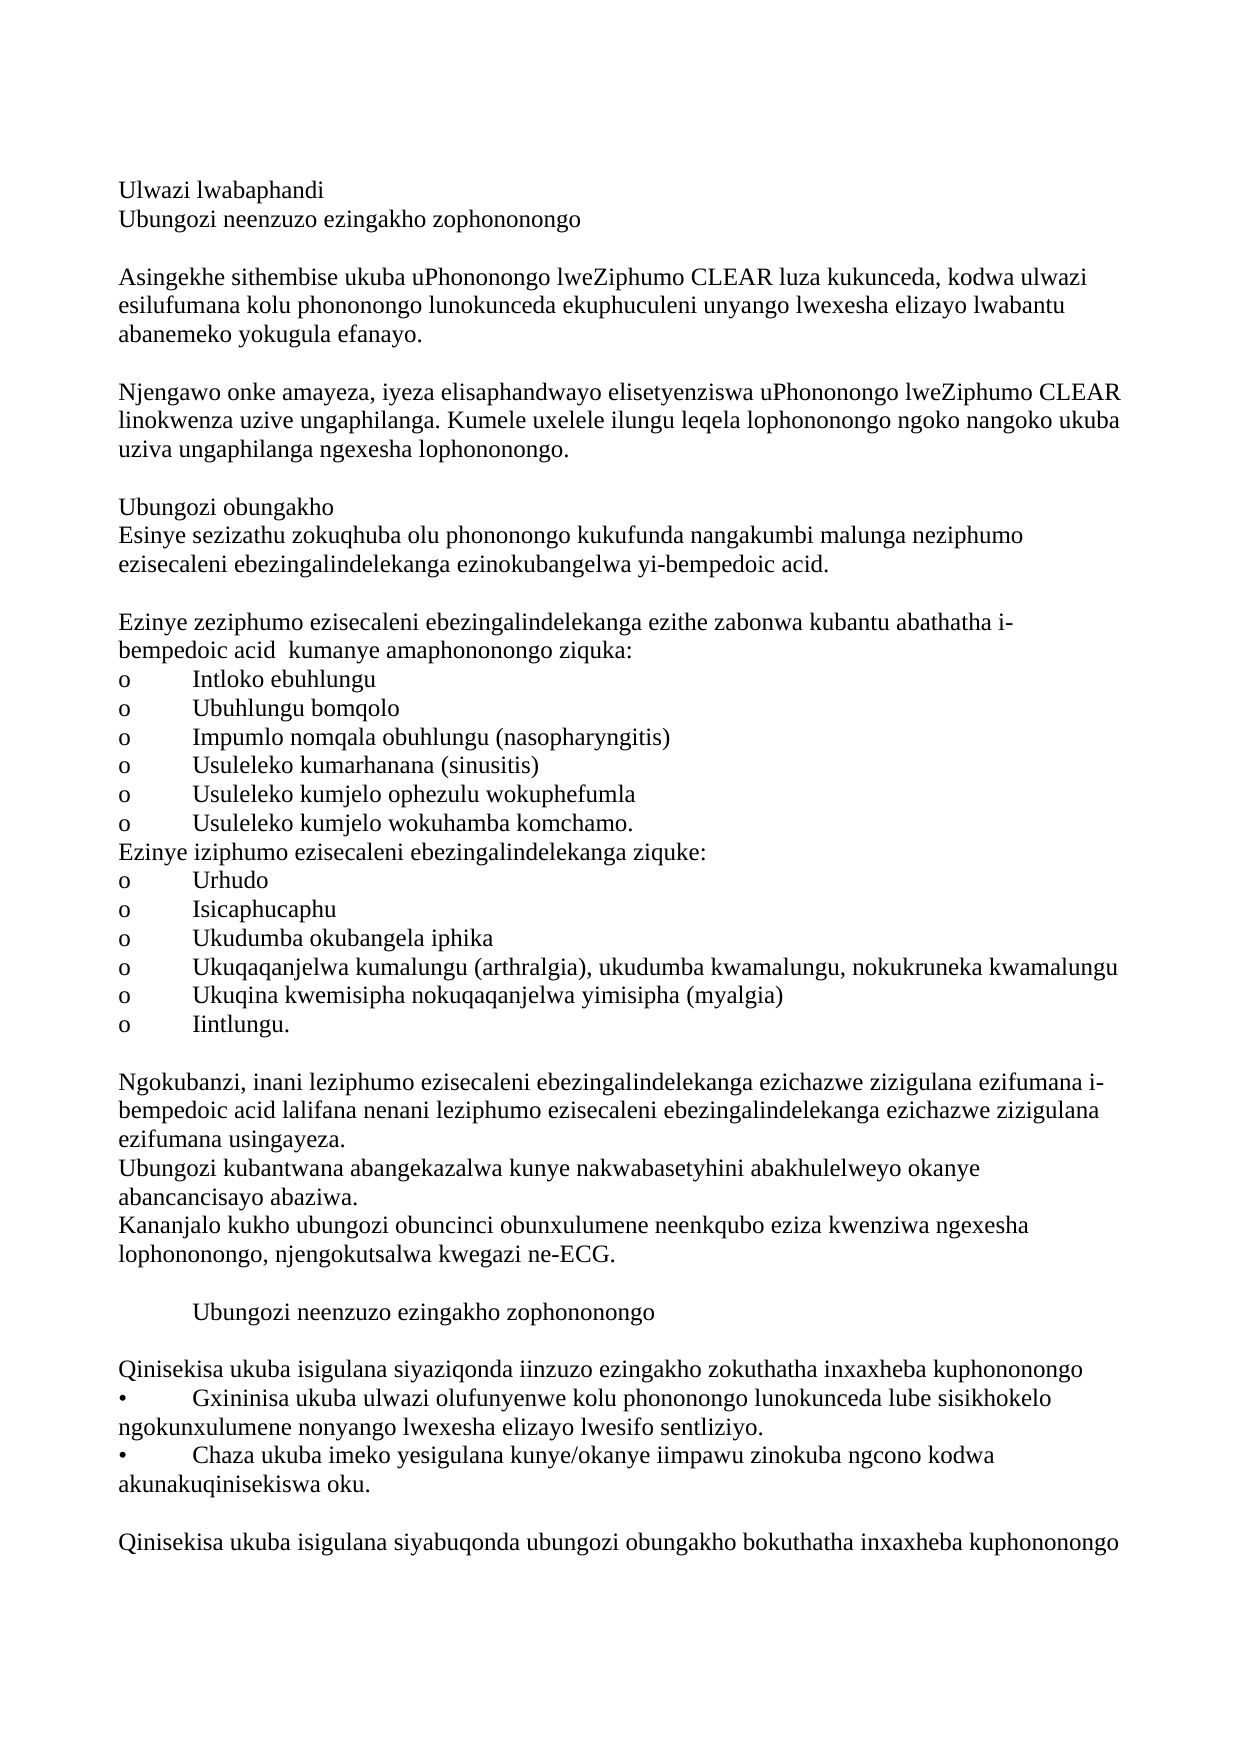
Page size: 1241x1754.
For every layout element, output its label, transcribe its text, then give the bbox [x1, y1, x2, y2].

text o Ukudumba okubangela iphika [118, 923, 1122, 952]
text Ubungozi neenzuzo ezingakho zophononongo [118, 1297, 1122, 1326]
text o Usuleleko kumjelo ophezulu wokuphefumla [118, 779, 1122, 808]
text Njengawo onke amayeza, iyeza elisaphandwayo elisetyenziswa uPhononongo lweZiphumo CLEAR linokwenza uzive ungaphilanga. Kumele uxelele ilungu leqela lophononongo ngoko nangoko ukuba uziva ungaphilanga ngexesha lophononongo. [118, 377, 1122, 463]
text o Ukuqaqanjelwa kumalungu (arthralgia), ukudumba kwamalungu, nokukruneka kwamalungu [118, 952, 1122, 981]
text o Impumlo nomqala obuhlungu (nasopharyngitis) [118, 722, 1122, 751]
text Ulwazi lwabaphandi [118, 176, 1122, 204]
text o Ubuhlungu bomqolo [118, 693, 1122, 722]
text o Isicaphucaphu [118, 894, 1122, 923]
text Asingekhe sithembise ukuba uPhononongo lweZiphumo CLEAR luza kukunceda, kodwa ulwazi esilufumana kolu phononongo lunokunceda ekuphuculeni unyango lwexesha elizayo lwabantu abanemeko yokugula efanayo. [118, 262, 1122, 348]
text o Usuleleko kumarhanana (sinusitis) [118, 751, 1122, 779]
text Esinye sezizathu zokuqhuba olu phononongo kukufunda nangakumbi malunga neziphumo ezisecaleni ebezingalindelekanga ezinokubangelwa yi-bempedoic acid. [118, 521, 1122, 578]
text Ubungozi neenzuzo ezingakho zophononongo [118, 204, 1122, 233]
text • Chaza ukuba imeko yesigulana kunye/okanye iimpawu zinokuba ngcono kodwa akunakuqinisekiswa oku. [118, 1441, 1122, 1498]
text Ezinye zeziphumo ezisecaleni ebezingalindelekanga ezithe zabonwa kubantu abathatha i-bempedoic acid kumanye amaphononongo ziquka: [118, 607, 1122, 664]
text o Intloko ebuhlungu [118, 664, 1122, 693]
text Kananjalo kukho ubungozi obuncinci obunxulumene neenkqubo eziza kwenziwa ngexesha lophononongo, njengokutsalwa kwegazi ne-ECG. [118, 1211, 1122, 1268]
text Ezinye iziphumo ezisecaleni ebezingalindelekanga ziquke: [118, 837, 1122, 866]
text Qinisekisa ukuba isigulana siyabuqonda ubungozi obungakho bokuthatha inxaxheba kuphononongo [118, 1527, 1122, 1556]
text o Ukuqina kwemisipha nokuqaqanjelwa yimisipha (myalgia) [118, 981, 1122, 1009]
text • Gxininisa ukuba ulwazi olufunyenwe kolu phononongo lunokunceda lube sisikhokelo ngokunxulumene nonyango lwexesha elizayo lwesifo sentliziyo. [118, 1383, 1122, 1441]
text Ubungozi kubantwana abangekazalwa kunye nakwabasetyhini abakhulelweyo okanye abancancisayo abaziwa. [118, 1153, 1122, 1211]
text Ubungozi obungakho [118, 492, 1122, 521]
text o Iintlungu. [118, 1009, 1122, 1038]
text Ngokubanzi, inani leziphumo ezisecaleni ebezingalindelekanga ezichazwe zizigulana ezifumana i-bempedoic acid lalifana nenani leziphumo ezisecaleni ebezingalindelekanga ezichazwe zizigulana ezifumana usingayeza. [118, 1067, 1122, 1153]
text o Urhudo [118, 866, 1122, 894]
text Qinisekisa ukuba isigulana siyaziqonda iinzuzo ezingakho zokuthatha inxaxheba kuphononongo [118, 1354, 1122, 1383]
text o Usuleleko kumjelo wokuhamba komchamo. [118, 808, 1122, 837]
